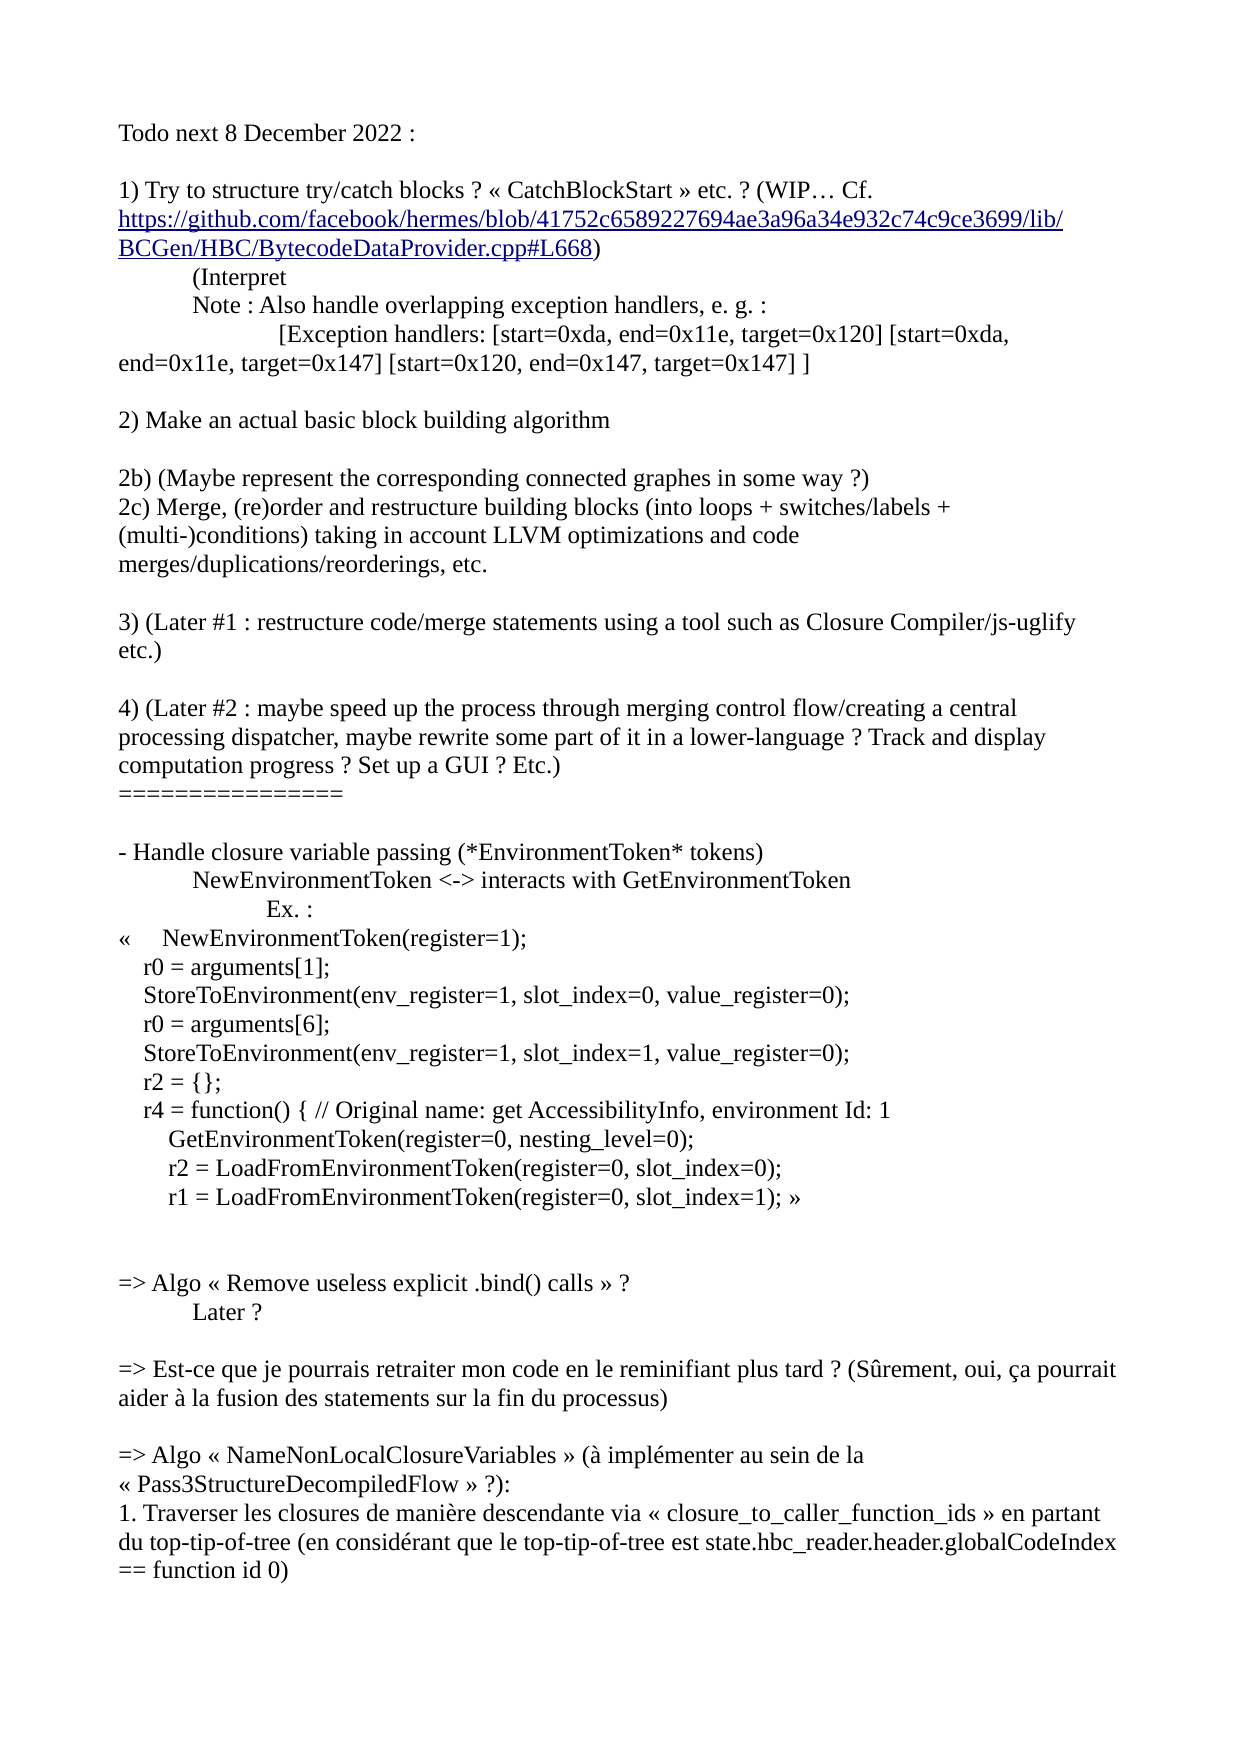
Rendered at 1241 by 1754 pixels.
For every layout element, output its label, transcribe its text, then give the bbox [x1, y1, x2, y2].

text 1. Traverser les closures de manière descendante via « closure_to_caller_function_ids » en partant du top-tip-of-tree (en considérant que le top-tip-of-tree est state.hbc_reader.header.globalCodeIndex == function id 0) [118, 1498, 1122, 1584]
text 2) Make an actual basic block building algorithm [118, 406, 1122, 434]
text r4 = function() { // Original name: get AccessibilityInfo, environment Id: 1 [118, 1096, 1122, 1124]
text 1) Try to structure try/catch blocks ? « CatchBlockStart » etc. ? (WIP… Cf. https://github.com/facebook/hermes/blob/41752c6589227694ae3a96a34e932c74c9ce3699/lib/BCGen/HBC/BytecodeDataProvider.cpp#L668) [118, 176, 1122, 262]
text ================ [118, 779, 1122, 808]
text Todo next 8 December 2022 : [118, 118, 1122, 147]
text NewEnvironmentToken <-> interacts with GetEnvironmentToken [118, 866, 1122, 894]
text - Handle closure variable passing (*EnvironmentToken* tokens) [118, 837, 1122, 866]
text 4) (Later #2 : maybe speed up the process through merging control flow/creating a central processing dispatcher, maybe rewrite some part of it in a lower-language ? Track and display computation progress ? Set up a GUI ? Etc.) [118, 693, 1122, 779]
text => Algo « NameNonLocalClosureVariables » (à implémenter au sein de la « Pass3StructureDecompiledFlow » ?): [118, 1441, 1122, 1498]
text r0 = arguments[6]; [118, 1009, 1122, 1038]
text => Est-ce que je pourrais retraiter mon code en le reminifiant plus tard ? (Sûrement, oui, ça pourrait aider à la fusion des statements sur la fin du processus) [118, 1354, 1122, 1412]
text 3) (Later #1 : restructure code/merge statements using a tool such as Closure Compiler/js-uglify etc.) [118, 607, 1122, 664]
text StoreToEnvironment(env_register=1, slot_index=1, value_register=0); [118, 1038, 1122, 1067]
text r0 = arguments[1]; [118, 952, 1122, 981]
text (Interpret [118, 262, 1122, 291]
text StoreToEnvironment(env_register=1, slot_index=0, value_register=0); [118, 981, 1122, 1009]
text Ex. : « NewEnvironmentToken(register=1); [118, 894, 1122, 952]
text 2c) Merge, (re)order and restructure building blocks (into loops + switches/labels + (multi-)conditions) taking in account LLVM optimizations and code merges/duplications/reorderings, etc. [118, 492, 1122, 578]
text [Exception handlers: [start=0xda, end=0x11e, target=0x120] [start=0xda, end=0x11e, target=0x147] [start=0x120, end=0x147, target=0x147] ] [118, 319, 1122, 377]
text GetEnvironmentToken(register=0, nesting_level=0); [118, 1124, 1122, 1153]
text r2 = {}; [118, 1067, 1122, 1096]
text 2b) (Maybe represent the corresponding connected graphes in some way ?) [118, 463, 1122, 492]
text r1 = LoadFromEnvironmentToken(register=0, slot_index=1); » [118, 1182, 1122, 1211]
text Note : Also handle overlapping exception handlers, e. g. : [118, 291, 1122, 319]
text => Algo « Remove useless explicit .bind() calls » ? [118, 1268, 1122, 1297]
text r2 = LoadFromEnvironmentToken(register=0, slot_index=0); [118, 1153, 1122, 1182]
text Later ? [118, 1297, 1122, 1326]
